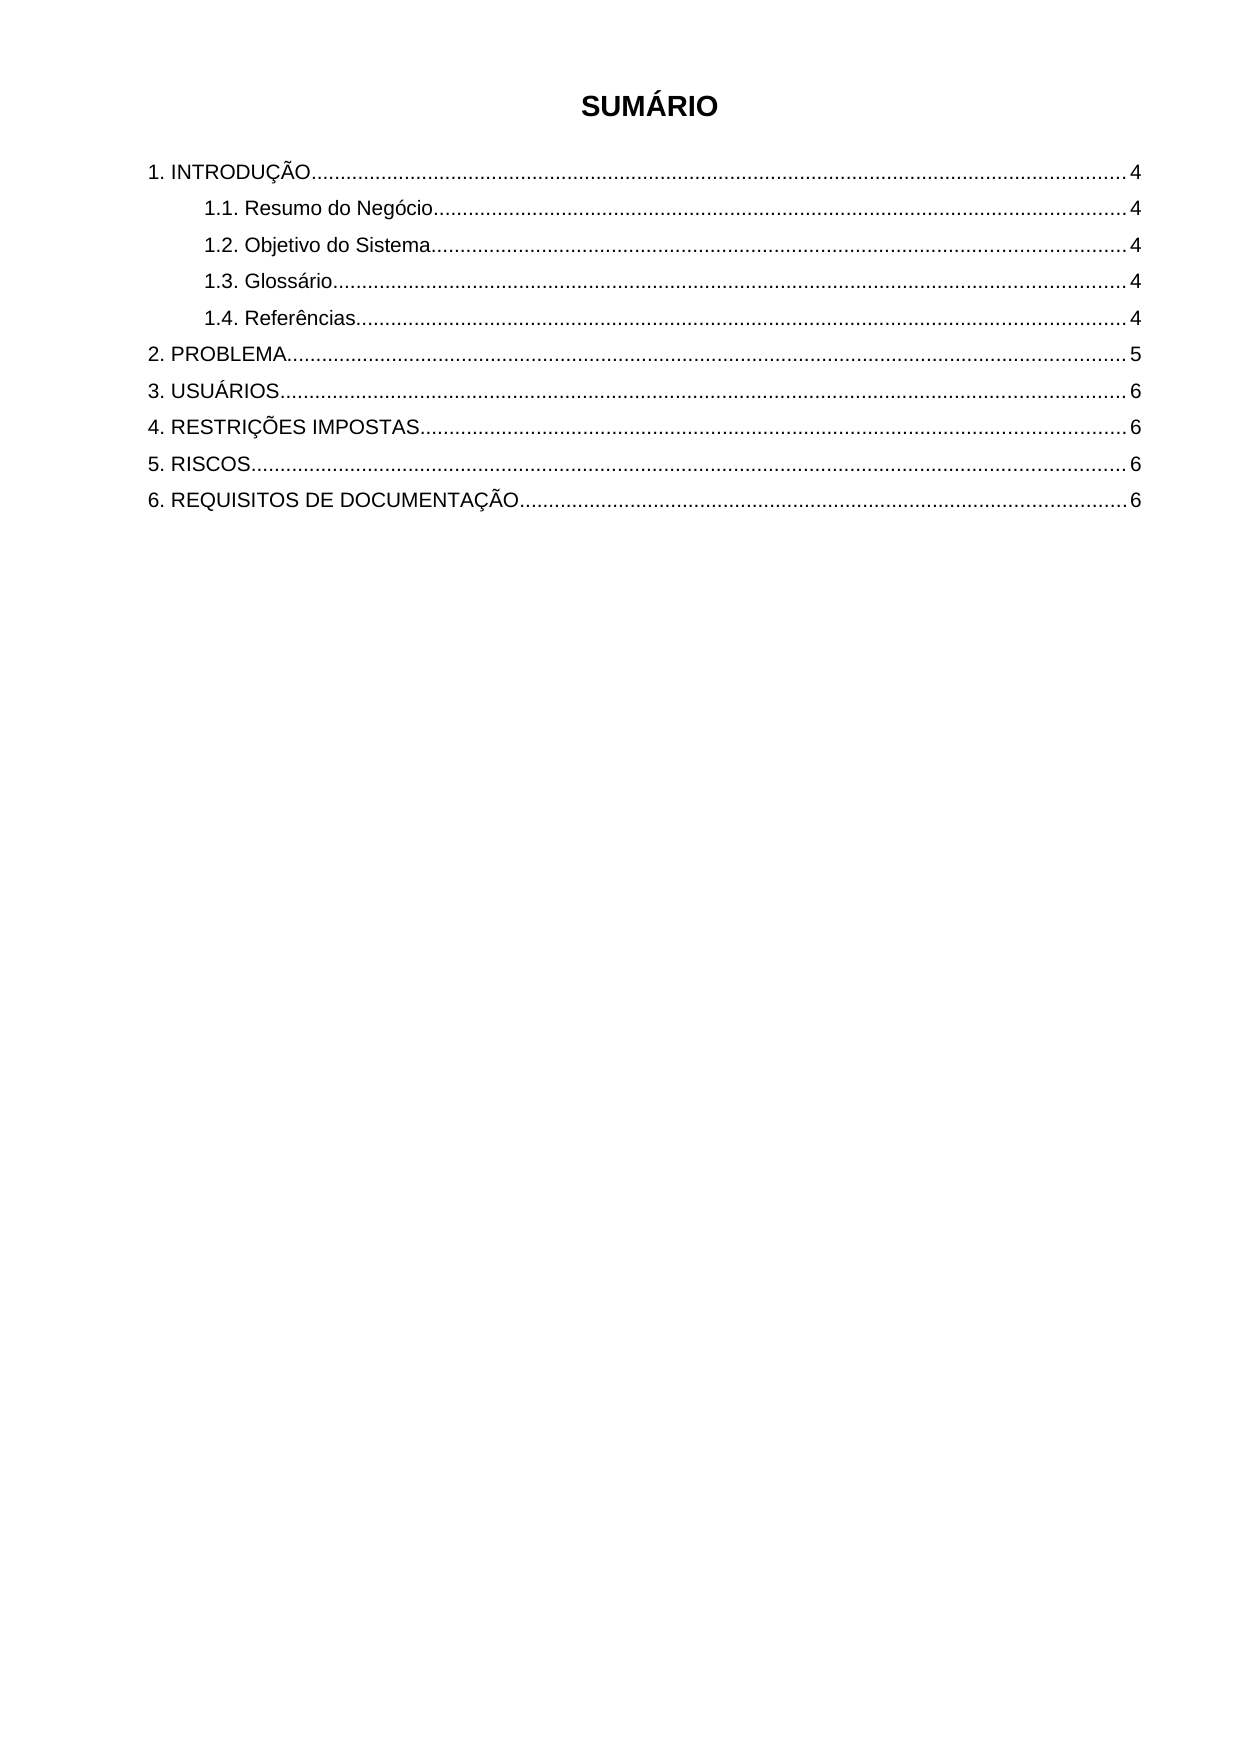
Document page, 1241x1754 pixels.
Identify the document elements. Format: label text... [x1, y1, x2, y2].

text 1. Introdução 4 [148, 160, 1152, 184]
title SUMÁRIO [148, 89, 1152, 122]
text 3. Usuários 6 [148, 378, 1152, 402]
text 1.2. Objetivo do Sistema 4 [204, 233, 1152, 257]
text 2. Problema 5 [148, 342, 1152, 366]
text 1.4. Referências 4 [204, 306, 1152, 329]
text 6. Requisitos de Documentação 6 [148, 488, 1152, 512]
text 1.3. Glossário 4 [204, 269, 1152, 293]
text 1.1. Resumo do Negócio 4 [204, 196, 1152, 220]
text 5. Riscos 6 [148, 451, 1152, 475]
text 4. Restrições Impostas 6 [148, 415, 1152, 439]
